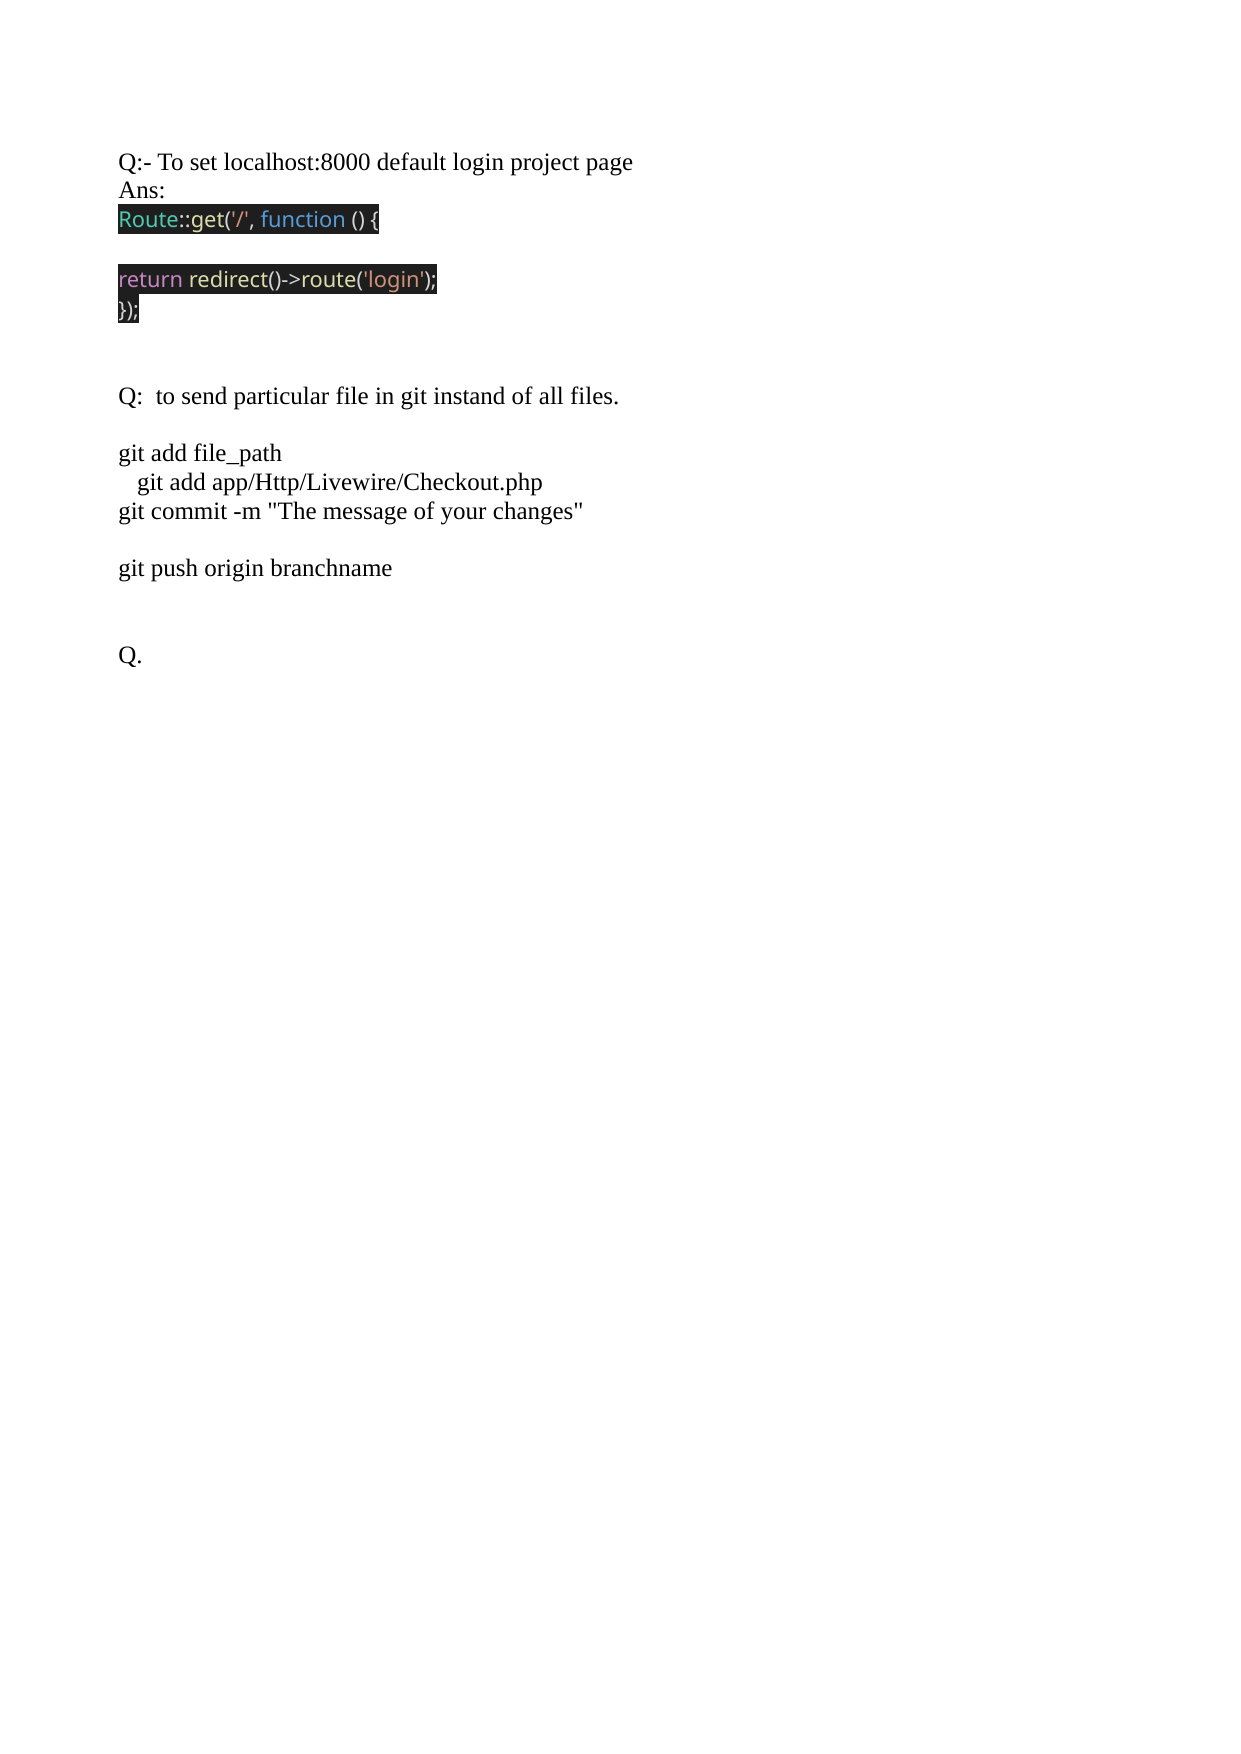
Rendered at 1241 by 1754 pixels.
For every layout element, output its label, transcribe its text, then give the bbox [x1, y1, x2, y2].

text git add app/Http/Livewire/Checkout.php [118, 467, 1122, 496]
text Q:- To set localhost:8000 default login project page [118, 147, 1122, 176]
text Route::get('/', function () { [118, 204, 1122, 234]
text Q: to send particular file in git instand of all files. [118, 381, 1122, 410]
text git commit -m "The message of your changes" [118, 496, 1122, 525]
text }); [118, 294, 1122, 323]
text git add file_path [118, 438, 1122, 467]
text Q. [118, 640, 1122, 668]
text return redirect()->route('login'); [118, 264, 1122, 294]
text Ans: [118, 176, 1122, 204]
text git push origin branchname [118, 553, 1122, 582]
